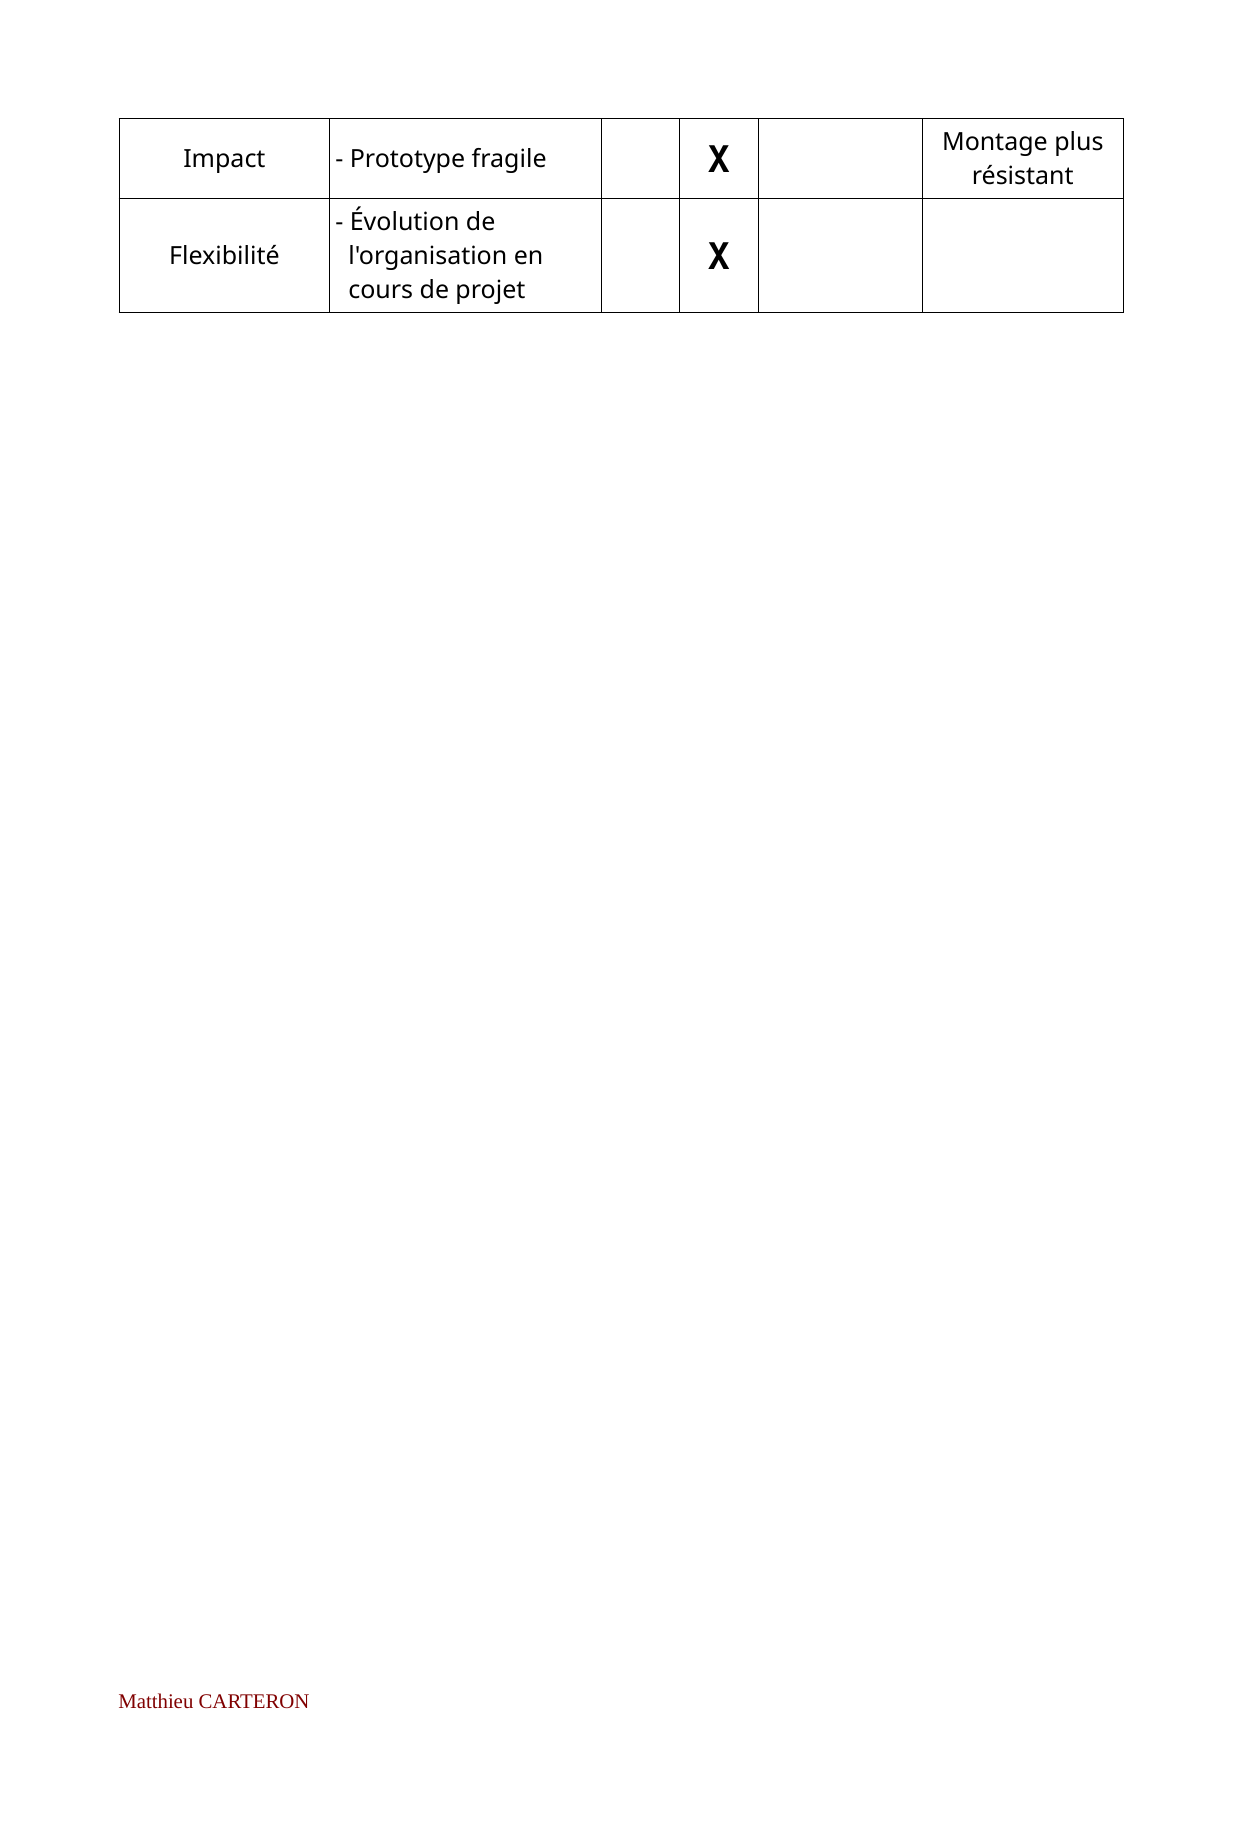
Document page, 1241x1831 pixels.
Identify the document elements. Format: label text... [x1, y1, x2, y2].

table_cell [759, 199, 922, 312]
table_cell [923, 199, 1123, 312]
table_cell - Évolution de l'organisation en cours de projet [330, 199, 601, 312]
table_cell X [680, 119, 758, 198]
table_cell Flexibilité [120, 199, 329, 312]
table_cell Impact [120, 119, 329, 198]
table_cell [602, 119, 679, 198]
table_cell Montage plus résistant [923, 119, 1123, 198]
table_cell - Prototype fragile [330, 119, 601, 198]
table_cell [602, 199, 679, 312]
table_cell [759, 119, 922, 198]
table_cell X [680, 199, 758, 312]
